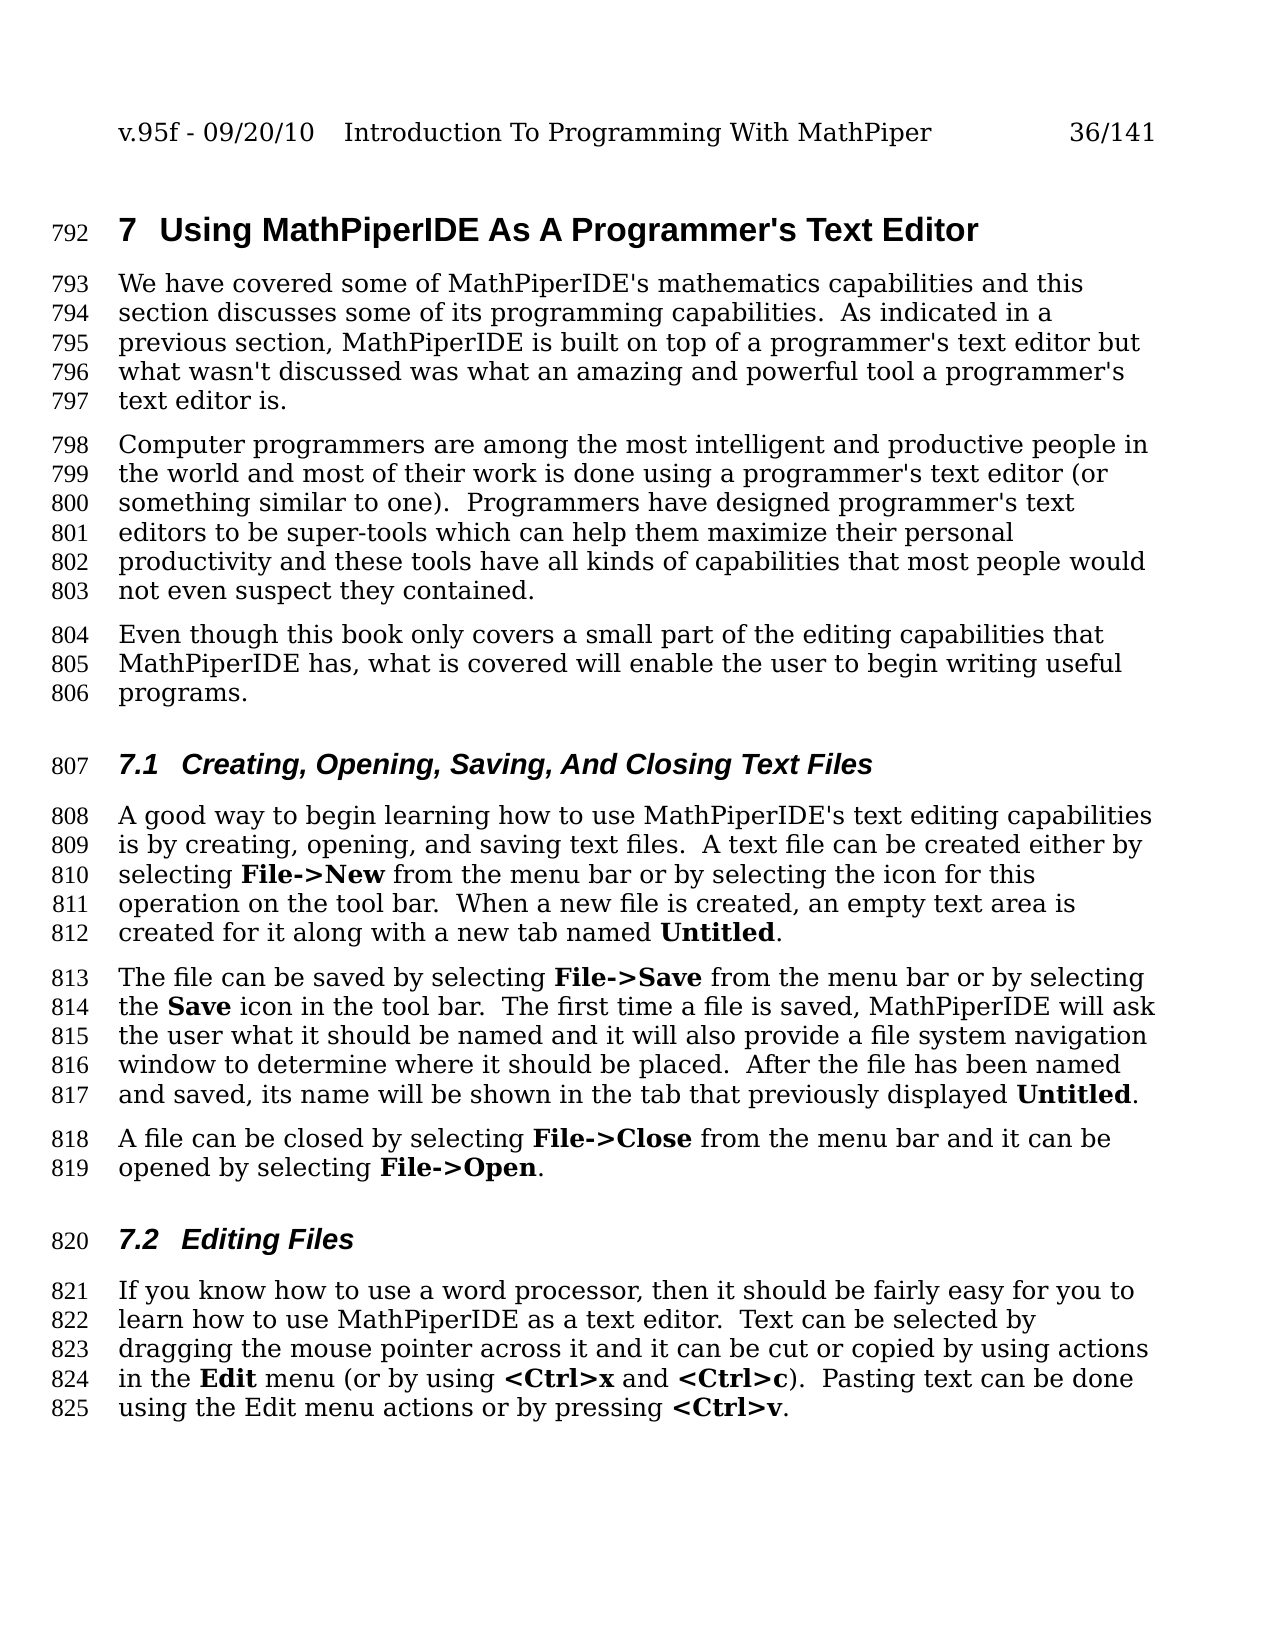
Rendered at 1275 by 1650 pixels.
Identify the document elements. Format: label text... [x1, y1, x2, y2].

subtitle Creating, Opening, Saving, And Closing Text Files [118, 747, 1157, 780]
text We have covered some of MathPiperIDE's mathematics capabilities and this section discusses some of its programming capabilities. As indicated in a previous section, MathPiperIDE is built on top of a programmer's text editor but what wasn't discussed was what an amazing and powerful tool a programmer's text editor is. [118, 269, 1157, 415]
subtitle Editing Files [118, 1222, 1157, 1255]
text The file can be saved by selecting File->Save from the menu bar or by selecting the Save icon in the tool bar. The first time a file is saved, MathPiperIDE will ask the user what it should be named and it will also provide a file system navigation window to determine where it should be placed. After the file has been named and saved, its name will be shown in the tab that previously displayed Untitled. [118, 962, 1157, 1109]
text Computer programmers are among the most intelligent and productive people in the world and most of their work is done using a programmer's text editor (or something similar to one). Programmers have designed programmer's text editors to be super-tools which can help them maximize their personal productivity and these tools have all kinds of capabilities that most people would not even suspect they contained. [118, 430, 1157, 605]
text If you know how to use a word processor, then it should be fairly easy for you to learn how to use MathPiperIDE as a text editor. Text can be selected by dragging the mouse pointer across it and it can be cut or copied by using actions in the Edit menu (or by using <Ctrl>x and <Ctrl>c). Pasting text can be done using the Edit menu actions or by pressing <Ctrl>v. [118, 1276, 1157, 1422]
subtitle Using MathPiperIDE As A Programmer's Text Editor [118, 210, 1157, 248]
text Even though this book only covers a small part of the editing capabilities that MathPiperIDE has, what is covered will enable the user to begin writing useful programs. [118, 620, 1157, 708]
text A file can be closed by selecting File->Close from the menu bar and it can be opened by selecting File->Open. [118, 1124, 1157, 1183]
text A good way to begin learning how to use MathPiperIDE's text editing capabilities is by creating, opening, and saving text files. A text file can be created either by selecting File->New from the menu bar or by selecting the icon for this operation on the tool bar. When a new file is created, an empty text area is created for it along with a new tab named Untitled. [118, 801, 1157, 947]
